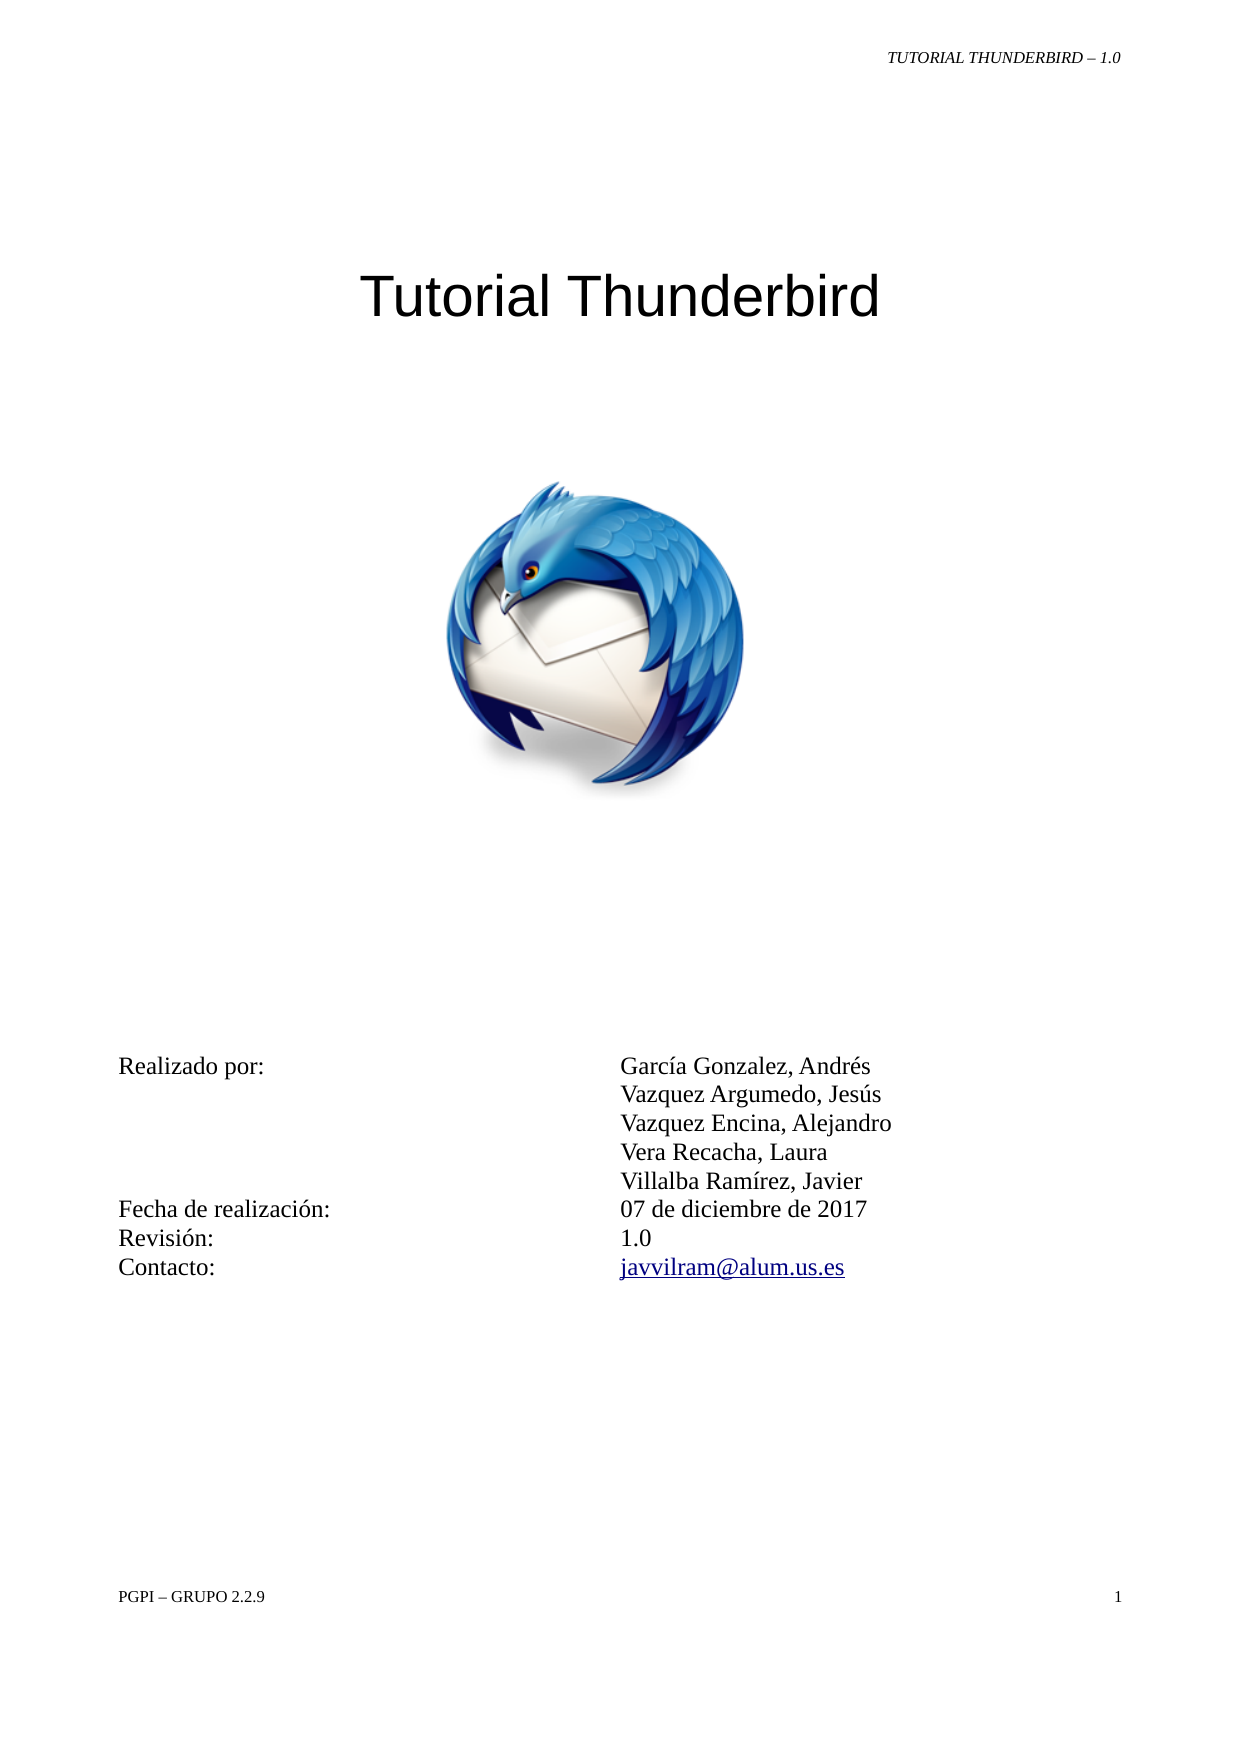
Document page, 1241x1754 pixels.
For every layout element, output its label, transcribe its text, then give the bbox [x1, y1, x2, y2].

table_cell Revisión: [118, 1223, 620, 1252]
picture [435, 480, 756, 801]
table_header Realizado por: [118, 1051, 620, 1194]
table_cell javvilram@alum.us.es [620, 1252, 1122, 1281]
table_cell Fecha de realización: [118, 1195, 620, 1223]
text Tutorial Thunderbird [118, 262, 1122, 329]
table_cell 07 de diciembre de 2017 [620, 1195, 1122, 1223]
table_cell Contacto: [118, 1252, 620, 1281]
table_header García Gonzalez, Andrés Vazquez Argumedo, Jesús Vazquez Encina, Alejandro Vera Recacha, Laura Villalba Ramírez, Javier [620, 1051, 1122, 1194]
table_cell 1.0 [620, 1223, 1122, 1252]
